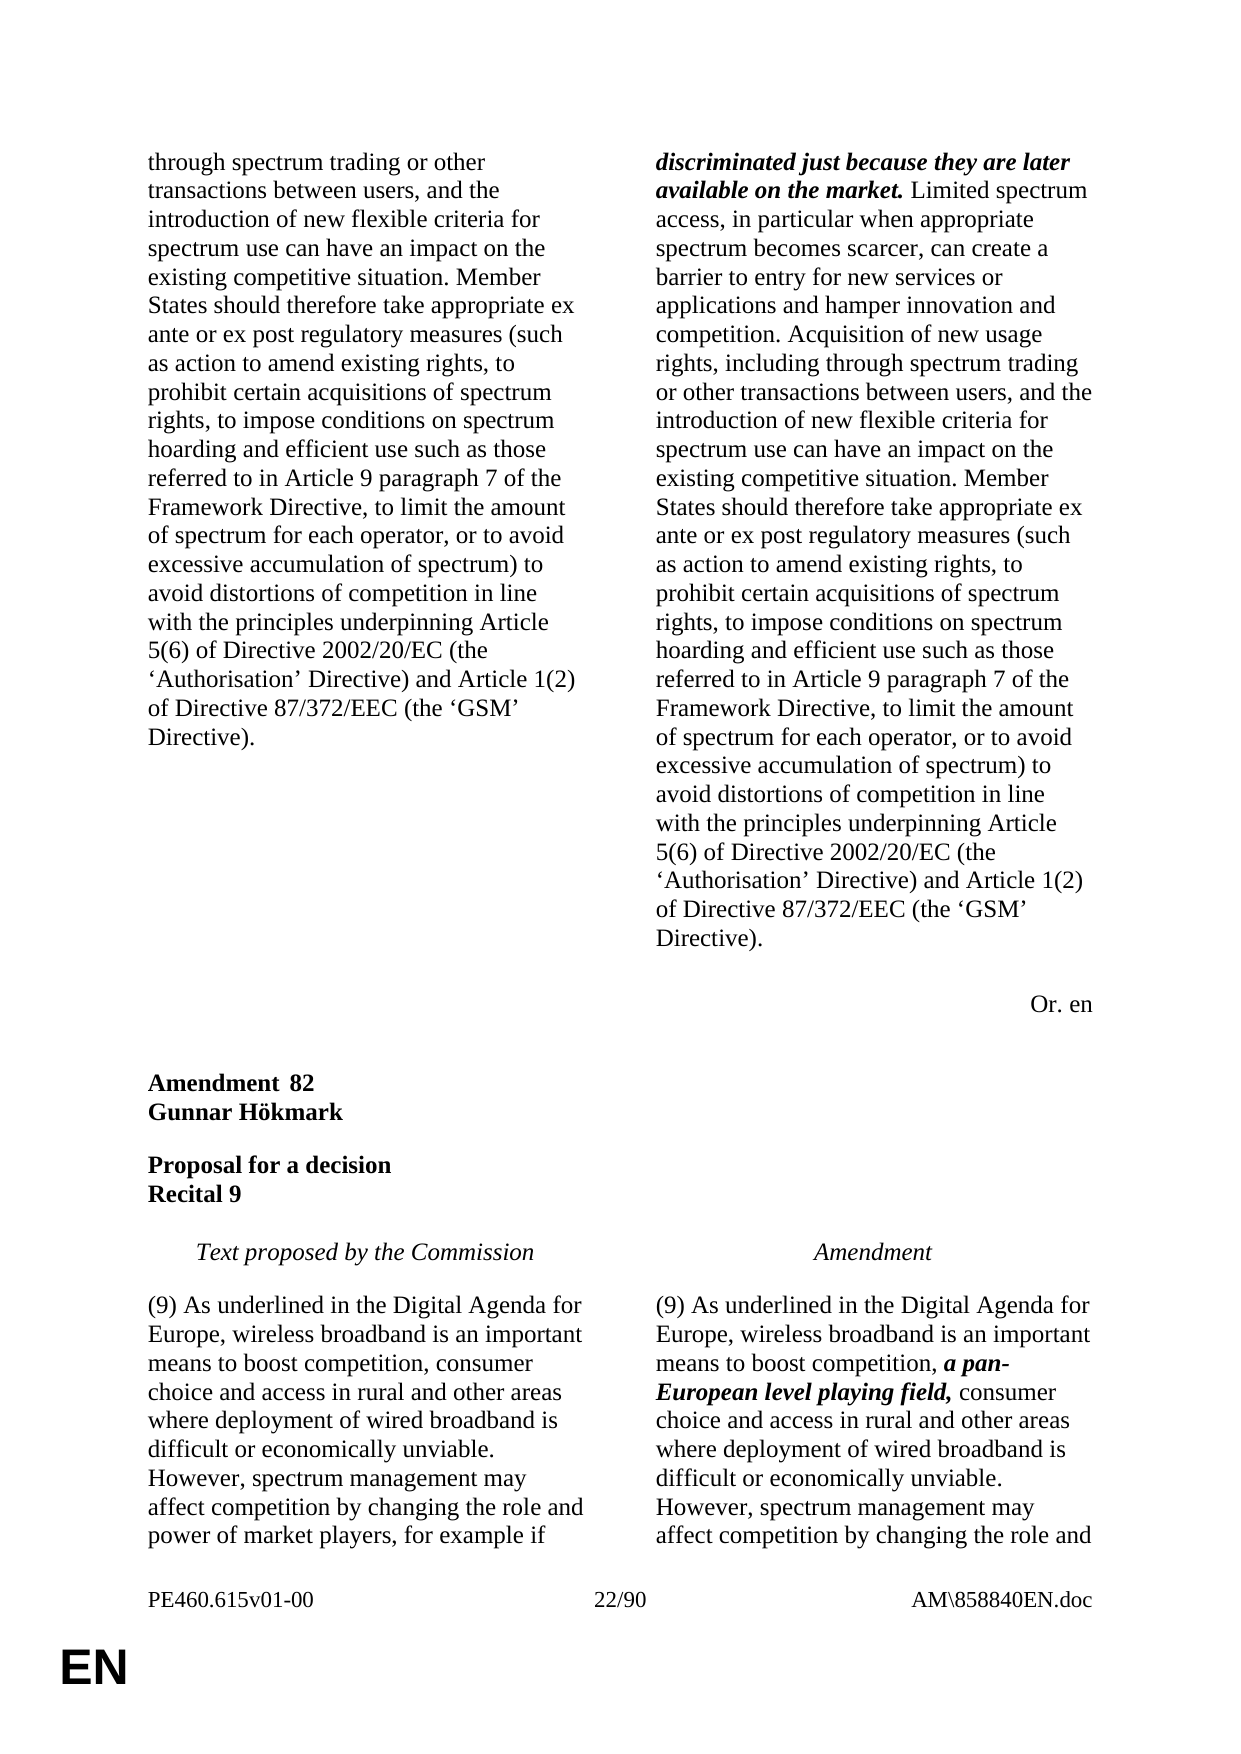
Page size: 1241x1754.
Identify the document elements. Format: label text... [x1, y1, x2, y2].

text <Members>Gunnar Hökmark</Members> [148, 1097, 1093, 1126]
text <Amend>Amendment <NumAm>82</NumAm> [148, 1068, 1093, 1097]
table_header [112, 1208, 1128, 1237]
text Or. <Original>{EN}en</Original> [148, 989, 1093, 1018]
table_cell discriminated just because they are later available on the market. Limited spectrum access, in particular when appropriate spectrum becomes scarcer, can create a barrier to entry for new services or applications and hamper innovation and competition. Acquisition of new usage rights, including through spectrum trading or other transactions between users, and the introduction of new flexible criteria for spectrum use can have an impact on the existing competitive situation. Member States should therefore take appropriate ex ante or ex post regulatory measures (such as action to amend existing rights, to prohibit certain acquisitions of spectrum rights, to impose conditions on spectrum hoarding and efficient use such as those referred to in Article 9 paragraph 7 of the Framework Directive, to limit the amount of spectrum for each operator, or to avoid excessive accumulation of spectrum) to avoid distortions of competition in line with the principles underpinning Article 5(6) of Directive 2002/20/EC (the ‘Authorisation’ Directive) and Article 1(2) of Directive 87/372/EEC (the ‘GSM’ Directive). [620, 147, 1128, 964]
table_cell (9) As underlined in the Digital Agenda for Europe, wireless broadband is an important means to boost competition, consumer choice and access in rural and other areas where deployment of wired broadband is difficult or economically unviable. However, spectrum management may affect competition by changing the role and power of market players, for example if [112, 1291, 620, 1549]
text <Article>Recital 9 </Article> [148, 1179, 1093, 1208]
table_cell Text proposed by the Commission [112, 1237, 620, 1291]
table_cell (9) As underlined in the Digital Agenda for Europe, wireless broadband is an important means to boost competition, a pan-European level playing field, consumer choice and access in rural and other areas where deployment of wired broadband is difficult or economically unviable. However, spectrum management may affect competition by changing the role and [620, 1291, 1128, 1549]
text <DocAmend>Proposal for a decision</DocAmend> [148, 1151, 1093, 1179]
table_cell Amendment [620, 1237, 1128, 1291]
table_cell through spectrum trading or other transactions between users, and the introduction of new flexible criteria for spectrum use can have an impact on the existing competitive situation. Member States should therefore take appropriate ex ante or ex post regulatory measures (such as action to amend existing rights, to prohibit certain acquisitions of spectrum rights, to impose conditions on spectrum hoarding and efficient use such as those referred to in Article 9 paragraph 7 of the Framework Directive, to limit the amount of spectrum for each operator, or to avoid excessive accumulation of spectrum) to avoid distortions of competition in line with the principles underpinning Article 5(6) of Directive 2002/20/EC (the ‘Authorisation’ Directive) and Article 1(2) of Directive 87/372/EEC (the ‘GSM’ Directive). [112, 147, 620, 964]
